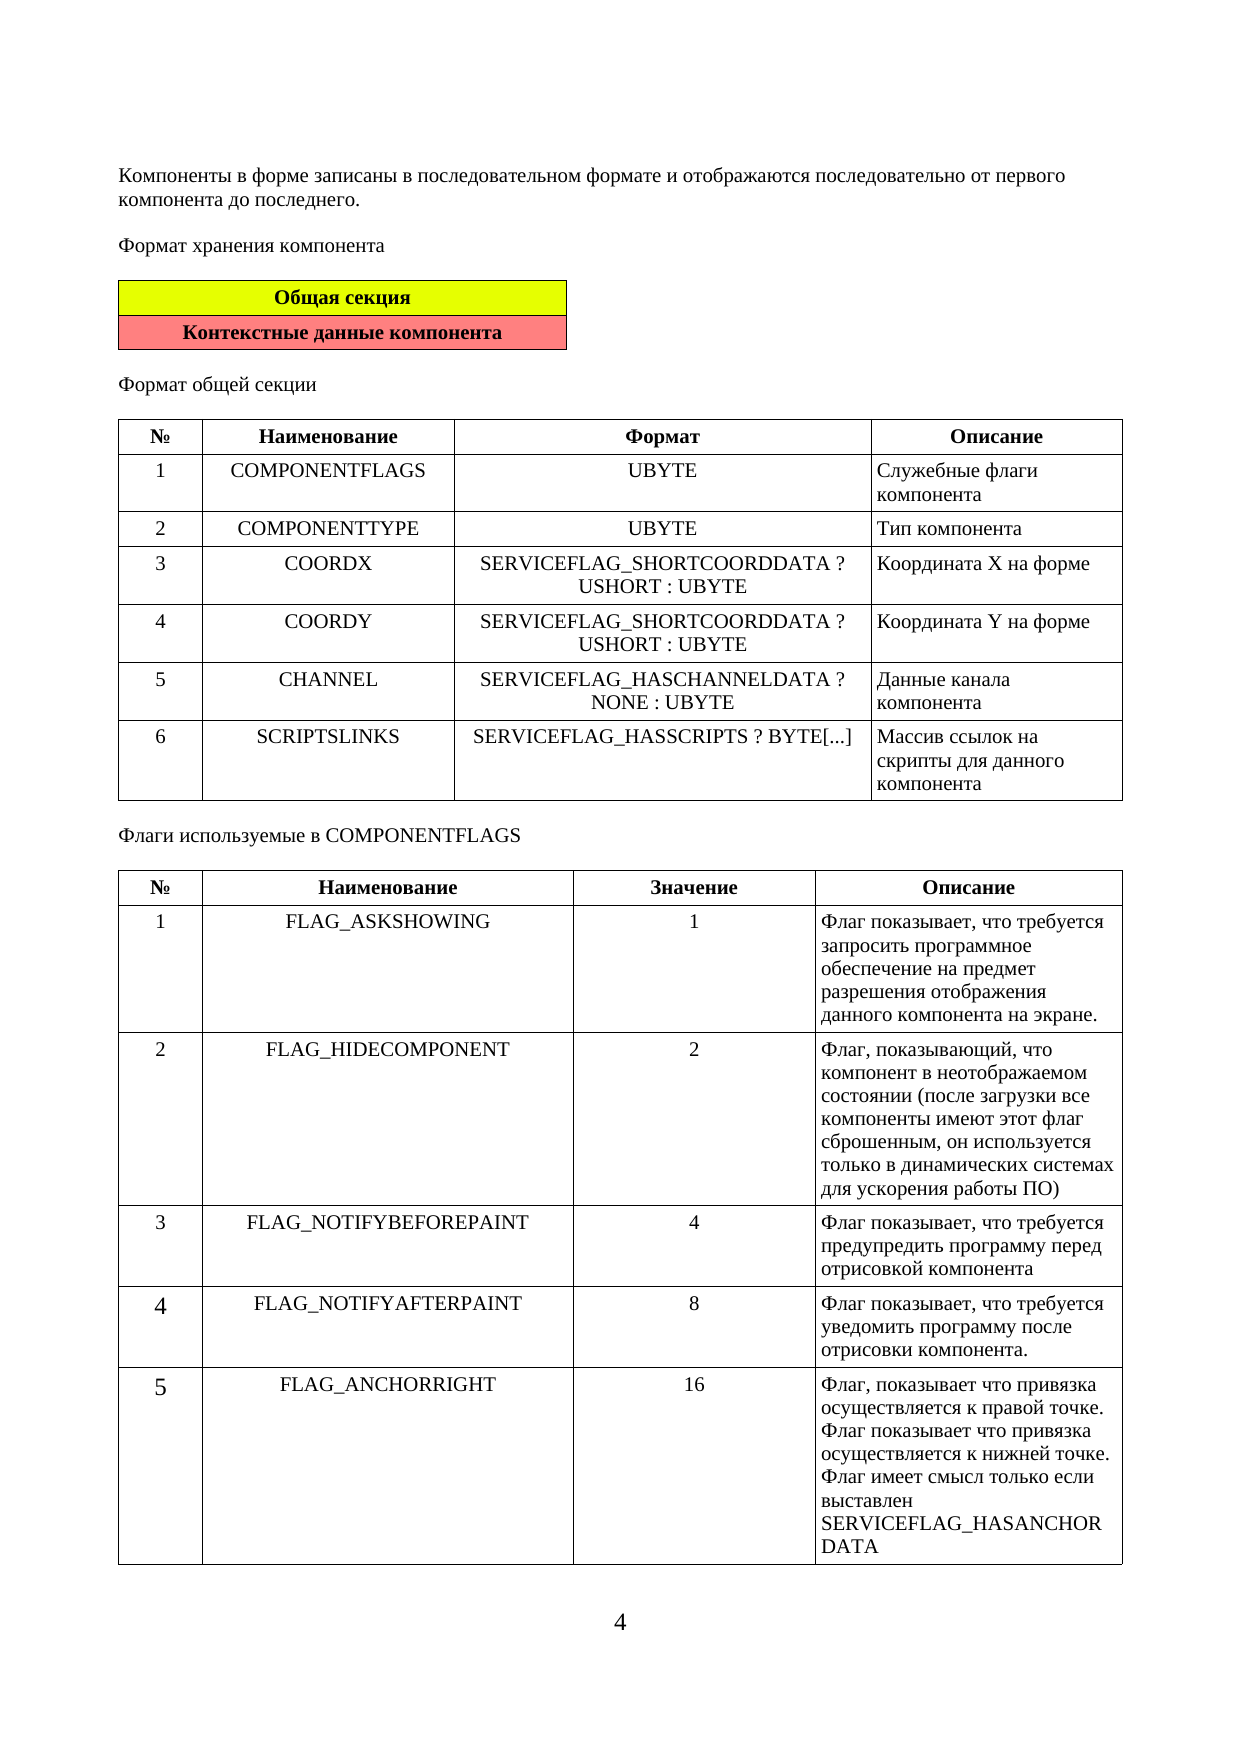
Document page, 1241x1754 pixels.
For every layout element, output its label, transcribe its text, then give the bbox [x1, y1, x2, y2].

table_cell Координата Y на форме [872, 605, 1122, 662]
table_header Общая секция [119, 281, 566, 315]
table_cell Тип компонента [872, 512, 1122, 546]
table_cell FLAG_NOTIFYAFTERPAINT [203, 1287, 573, 1367]
table_cell 4 [574, 1206, 815, 1286]
table_cell 2 [574, 1033, 815, 1205]
table_cell COORDX [203, 547, 454, 604]
table_cell 5 [119, 663, 202, 719]
table_cell 1 [574, 906, 815, 1032]
table_cell FLAG_ASKSHOWING [203, 906, 573, 1032]
table_cell Контекстные данные компонента [119, 316, 566, 349]
table_header Описание [872, 420, 1122, 453]
table_cell Флаг показывает, что требуется предупредить программу перед отрисовкой компонента [816, 1206, 1122, 1286]
table_cell COMPONENTFLAGS [203, 455, 454, 511]
table_cell 2 [119, 1033, 202, 1205]
table_cell Флаг показывает, что требуется запросить программное обеспечение на предмет разрешения отображения данного компонента на экране. [816, 906, 1122, 1032]
table_cell 1 [119, 455, 202, 511]
text Формат общей секции [118, 373, 1122, 396]
table_cell 2 [119, 512, 202, 546]
table_cell Данные канала компонента [872, 663, 1122, 719]
table_cell Флаг показывает, что требуется уведомить программу после отрисовки компонента. [816, 1287, 1122, 1367]
table_cell SERVICEFLAG_SHORTCOORDDATA ? USHORT : UBYTE [455, 605, 871, 662]
table_header Наименование [203, 420, 454, 453]
table_cell 6 [119, 721, 202, 800]
table_header Значение [574, 871, 815, 904]
table_cell 16 [574, 1368, 815, 1564]
table_cell SERVICEFLAG_HASSCRIPTS ? BYTE[...] [455, 721, 871, 800]
table_header Наименование [203, 871, 573, 904]
table_cell FLAG_HIDECOMPONENT [203, 1033, 573, 1205]
table_cell SERVICEFLAG_SHORTCOORDDATA ? USHORT : UBYTE [455, 547, 871, 604]
text Формат хранения компонента [118, 234, 1122, 257]
table_cell COORDY [203, 605, 454, 662]
table_cell 5 [119, 1368, 202, 1564]
table_header № [119, 420, 202, 453]
table_cell 4 [119, 605, 202, 662]
table_cell 8 [574, 1287, 815, 1367]
text Компоненты в форме записаны в последовательном формате и отображаются последовательно от первого компонента до последнего. [118, 164, 1122, 211]
text Флаги используемые в COMPONENTFLAGS [118, 824, 1122, 847]
table_cell UBYTE [455, 512, 871, 546]
table_header Формат [455, 420, 871, 453]
table_header Описание [816, 871, 1122, 904]
table_cell SERVICEFLAG_HASCHANNELDATA ? NONE : UBYTE [455, 663, 871, 719]
table_cell 3 [119, 547, 202, 604]
table_cell CHANNEL [203, 663, 454, 719]
table_cell FLAG_NOTIFYBEFOREPAINT [203, 1206, 573, 1286]
table_cell 1 [119, 906, 202, 1032]
table_cell SCRIPTSLINKS [203, 721, 454, 800]
table_cell Флаг, показывающий, что компонент в неотображаемом состоянии (после загрузки все компоненты имеют этот флаг сброшенным, он используется только в динамических системах для ускорения работы ПО) [816, 1033, 1122, 1205]
table_cell Массив ссылок на скрипты для данного компонента [872, 721, 1122, 800]
table_cell Координата X на форме [872, 547, 1122, 604]
table_cell 4 [119, 1287, 202, 1367]
table_header № [119, 871, 202, 904]
table_cell UBYTE [455, 455, 871, 511]
table_cell 3 [119, 1206, 202, 1286]
table_cell FLAG_ANCHORRIGHT [203, 1368, 573, 1564]
table_cell COMPONENTTYPE [203, 512, 454, 546]
table_cell Служебные флаги компонента [872, 455, 1122, 511]
table_cell Флаг, показывает что привязка осуществляется к правой точке. Флаг показывает что привязка осуществляется к нижней точке. Флаг имеет смысл только если выставлен SERVICEFLAG_HASANCHORDATA [816, 1368, 1122, 1564]
